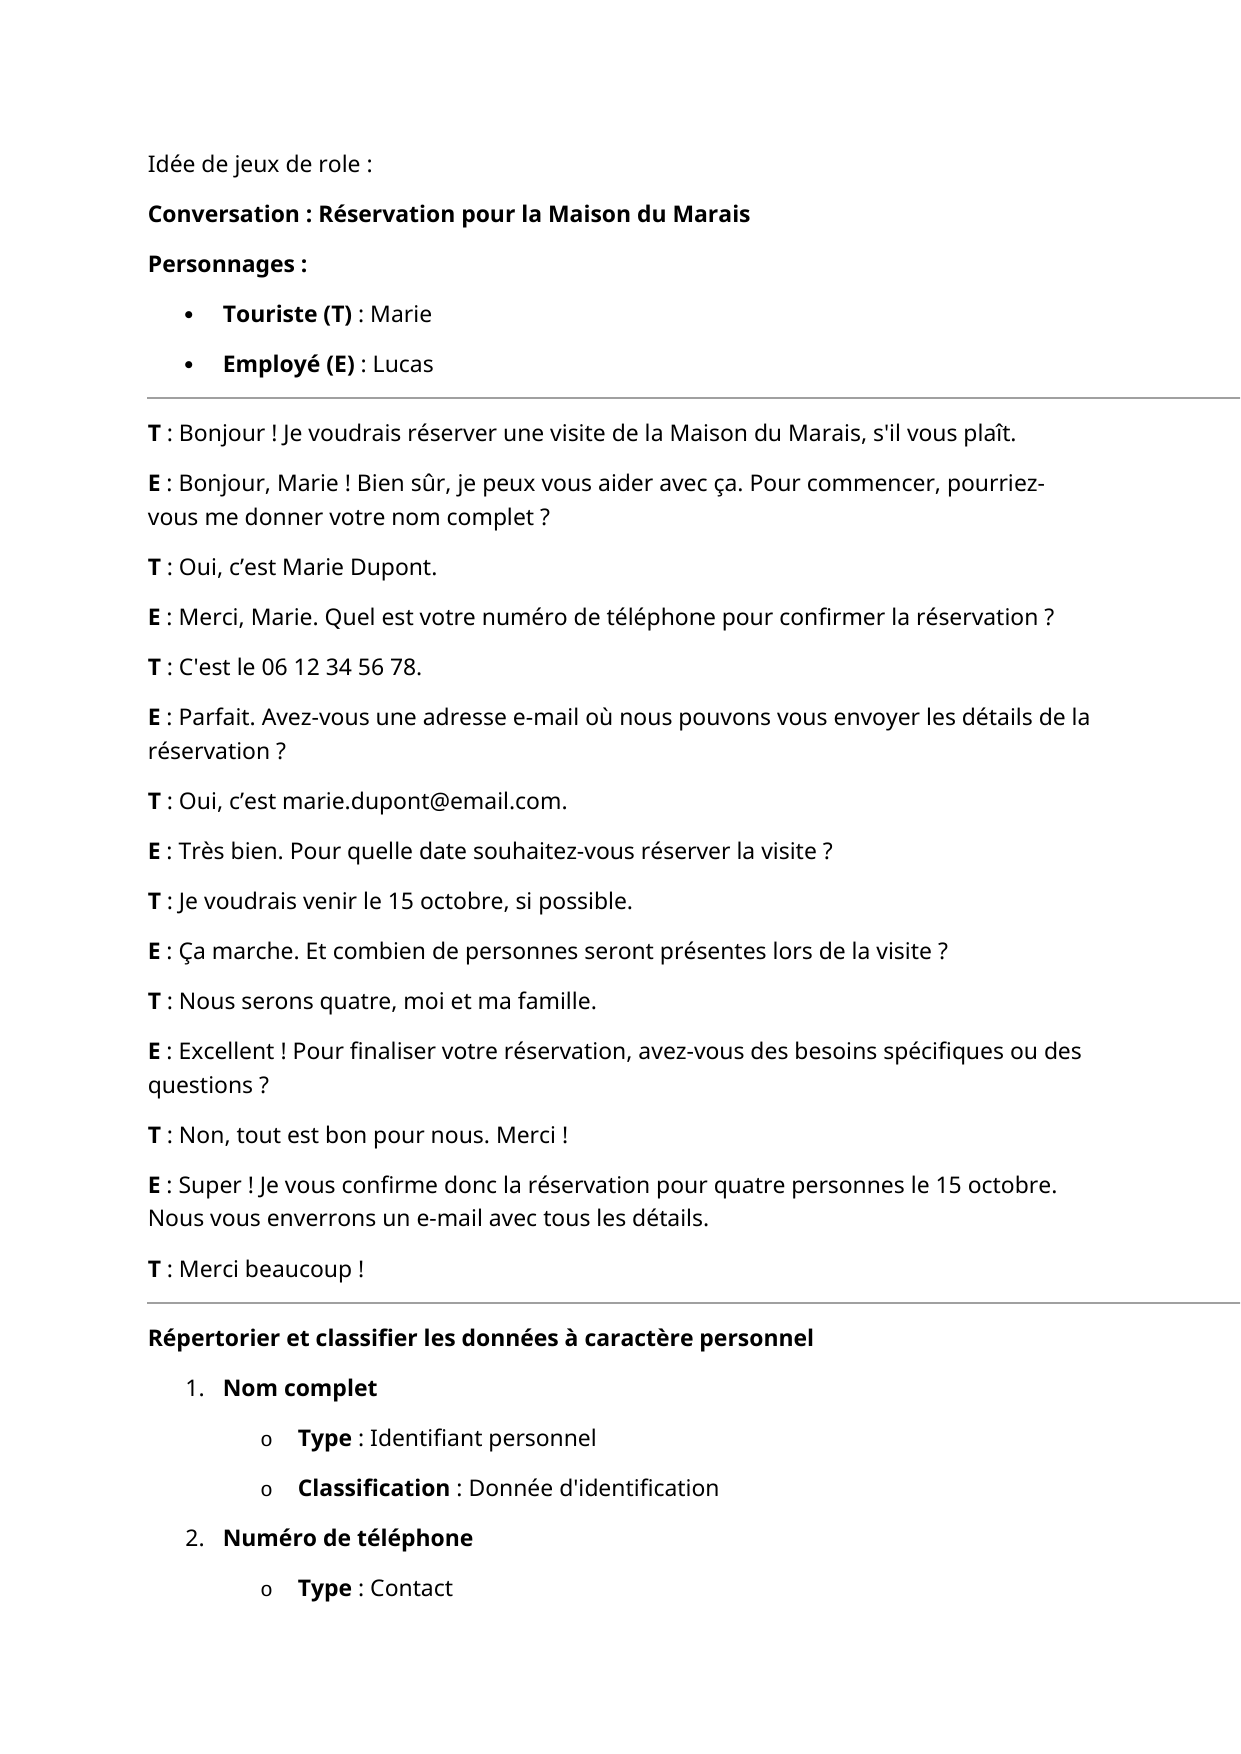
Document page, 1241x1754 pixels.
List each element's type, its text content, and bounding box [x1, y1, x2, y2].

list Numéro de téléphone [185, 1522, 1093, 1553]
text Personnages : [148, 248, 1093, 279]
text E : Très bien. Pour quelle date souhaitez-vous réserver la visite ? [148, 835, 1093, 866]
text T : Merci beaucoup ! [148, 1252, 1093, 1284]
list Touriste (T) : Marie [185, 298, 1093, 329]
text E : Super ! Je vous confirme donc la réservation pour quatre personnes le 15 octobre. Nous vous enverrons un e-mail avec tous les détails. [148, 1169, 1093, 1234]
text T : Bonjour ! Je voudrais réserver une visite de la Maison du Marais, s'il vous plaît. [148, 417, 1093, 448]
text T : Non, tout est bon pour nous. Merci ! [148, 1119, 1093, 1150]
text Répertorier et classifier les données à caractère personnel [148, 1322, 1093, 1353]
text E : Merci, Marie. Quel est votre numéro de téléphone pour confirmer la réservation ? [148, 601, 1093, 632]
text Idée de jeux de role : [148, 148, 1093, 179]
text T : Nous serons quatre, moi et ma famille. [148, 985, 1093, 1016]
list Type : Identifiant personnel [260, 1422, 1093, 1453]
text E : Ça marche. Et combien de personnes seront présentes lors de la visite ? [148, 935, 1093, 966]
text Conversation : Réservation pour la Maison du Marais [148, 198, 1093, 229]
text T : Oui, c’est marie.dupont@email.com. [148, 785, 1093, 816]
list Classification : Donnée d'identification [260, 1472, 1093, 1503]
list Type : Contact [260, 1572, 1093, 1603]
list Nom complet [185, 1372, 1093, 1403]
text T : Oui, c’est Marie Dupont. [148, 551, 1093, 582]
list Employé (E) : Lucas [185, 348, 1093, 379]
text T : Je voudrais venir le 15 octobre, si possible. [148, 885, 1093, 916]
text T : C'est le 06 12 34 56 78. [148, 651, 1093, 682]
text E : Parfait. Avez-vous une adresse e-mail où nous pouvons vous envoyer les détails de la réservation ? [148, 701, 1093, 766]
text E : Bonjour, Marie ! Bien sûr, je peux vous aider avec ça. Pour commencer, pourriez-vous me donner votre nom complet ? [148, 467, 1093, 532]
text E : Excellent ! Pour finaliser votre réservation, avez-vous des besoins spécifiques ou des questions ? [148, 1035, 1093, 1100]
